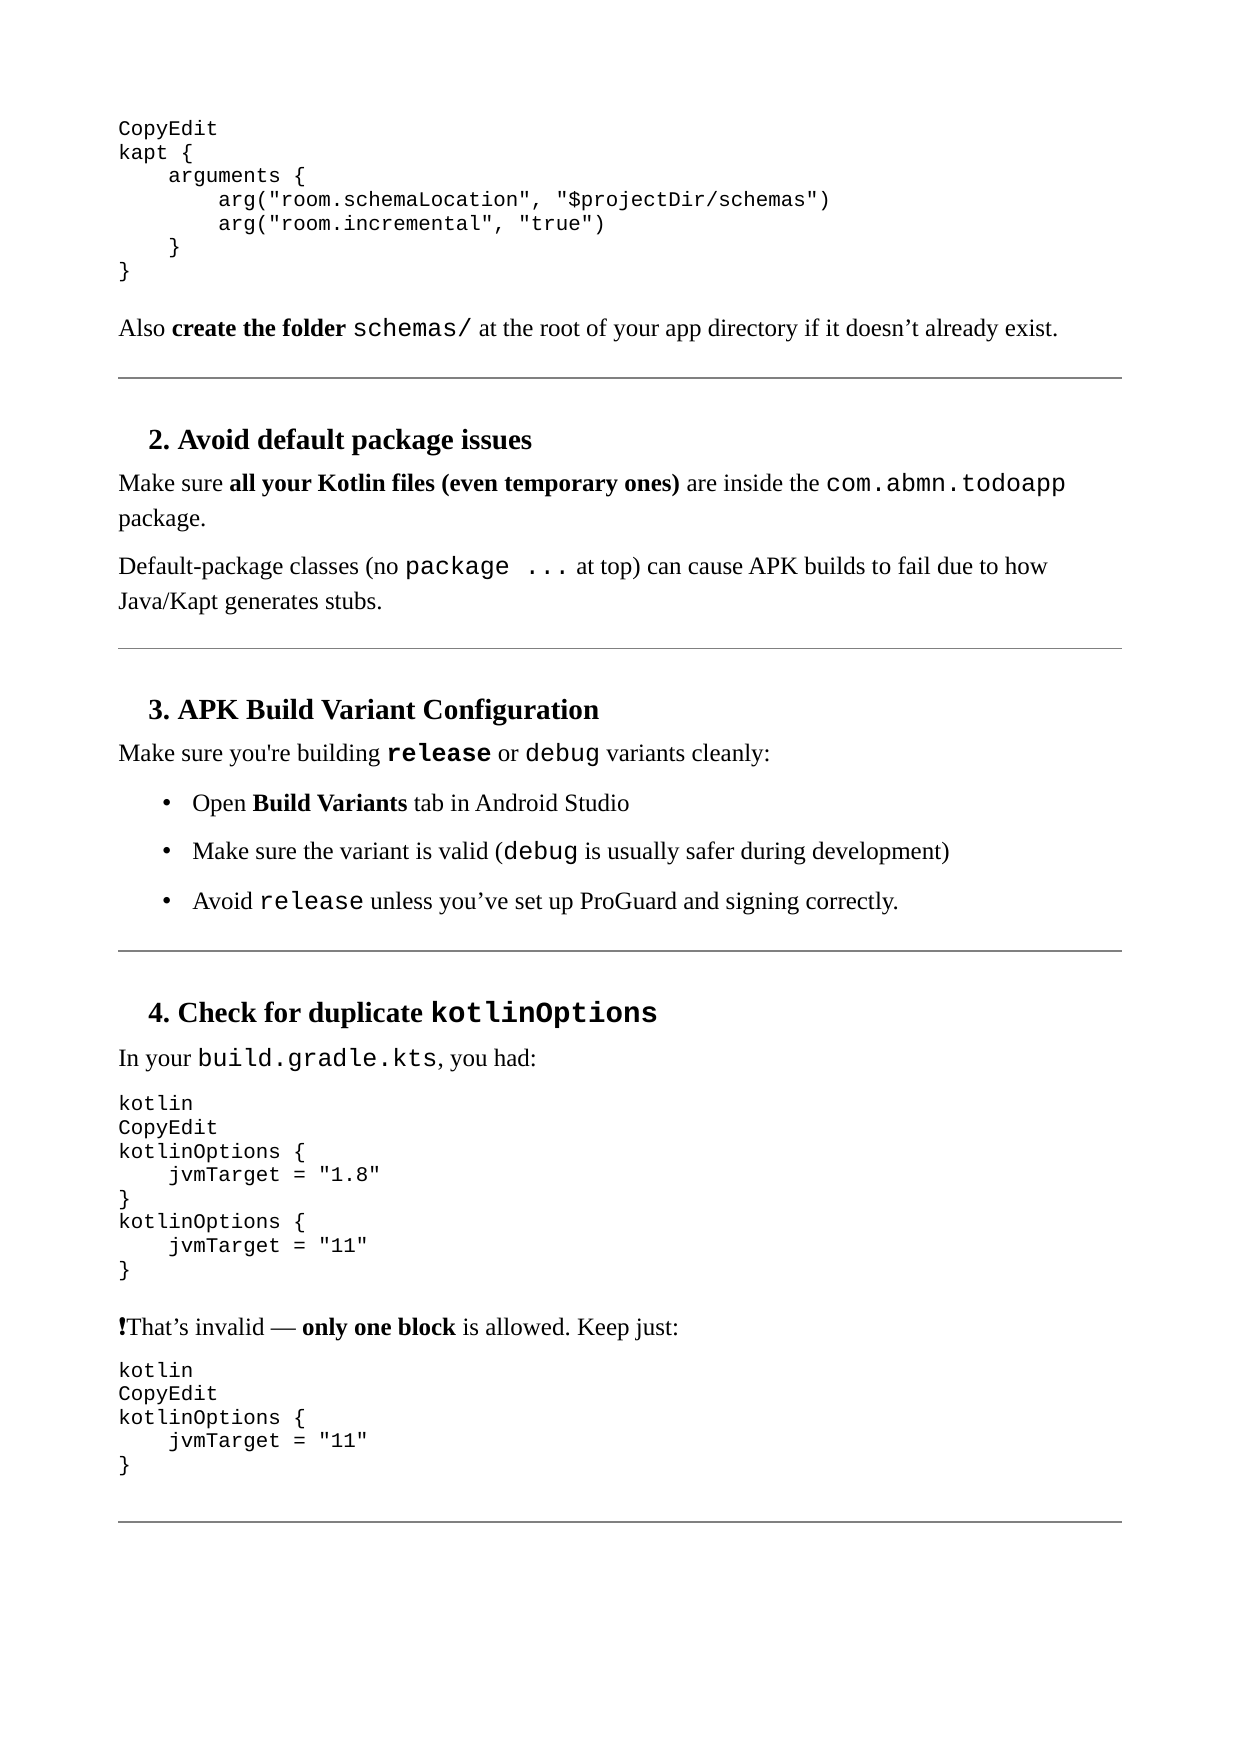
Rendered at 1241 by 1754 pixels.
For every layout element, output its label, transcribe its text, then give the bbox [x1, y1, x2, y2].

text kotlinOptions { [118, 1212, 1122, 1235]
text jvmTarget = "1.8" [118, 1164, 1122, 1188]
text CopyEdit [118, 1117, 1122, 1141]
text arguments { [118, 165, 1122, 189]
text CopyEdit [118, 118, 1122, 142]
text kotlin [118, 1359, 1122, 1383]
text Make sure you're building release or debug variants cleanly: [118, 738, 1122, 769]
text kapt { [118, 142, 1122, 165]
subtitle ✅ 3. APK Build Variant Configuration [118, 692, 1122, 726]
text jvmTarget = "11" [118, 1431, 1122, 1454]
text arg("room.schemaLocation", "$projectDir/schemas") [118, 189, 1122, 213]
text ❗️That’s invalid — only one block is allowed. Keep just: [118, 1312, 1122, 1341]
text Default-package classes (no package ... at top) can cause APK builds to fail due to how Java/Kapt generates stubs. [118, 551, 1122, 614]
text arg("room.incremental", "true") [118, 213, 1122, 236]
text Also create the folder schemas/ at the root of your app directory if it doesn’t already exist. [118, 313, 1122, 344]
text kotlin [118, 1093, 1122, 1117]
text kotlinOptions { [118, 1141, 1122, 1164]
text } [118, 1259, 1122, 1282]
list Make sure the variant is valid (debug is usually safer during development) [162, 836, 1122, 867]
text jvmTarget = "11" [118, 1235, 1122, 1259]
text } [118, 260, 1122, 284]
subtitle ✅ 2. Avoid default package issues [118, 422, 1122, 456]
text } [118, 236, 1122, 260]
list Open Build Variants tab in Android Studio [162, 788, 1122, 817]
text } [118, 1188, 1122, 1212]
subtitle ✅ 4. Check for duplicate kotlinOptions [118, 995, 1122, 1031]
text } [118, 1454, 1122, 1478]
text Make sure all your Kotlin files (even temporary ones) are inside the com.abmn.todoapp package. [118, 468, 1122, 532]
list Avoid release unless you’ve set up ProGuard and signing correctly. [162, 886, 1122, 917]
text kotlinOptions { [118, 1407, 1122, 1431]
text CopyEdit [118, 1383, 1122, 1407]
text In your build.gradle.kts, you had: [118, 1043, 1122, 1074]
